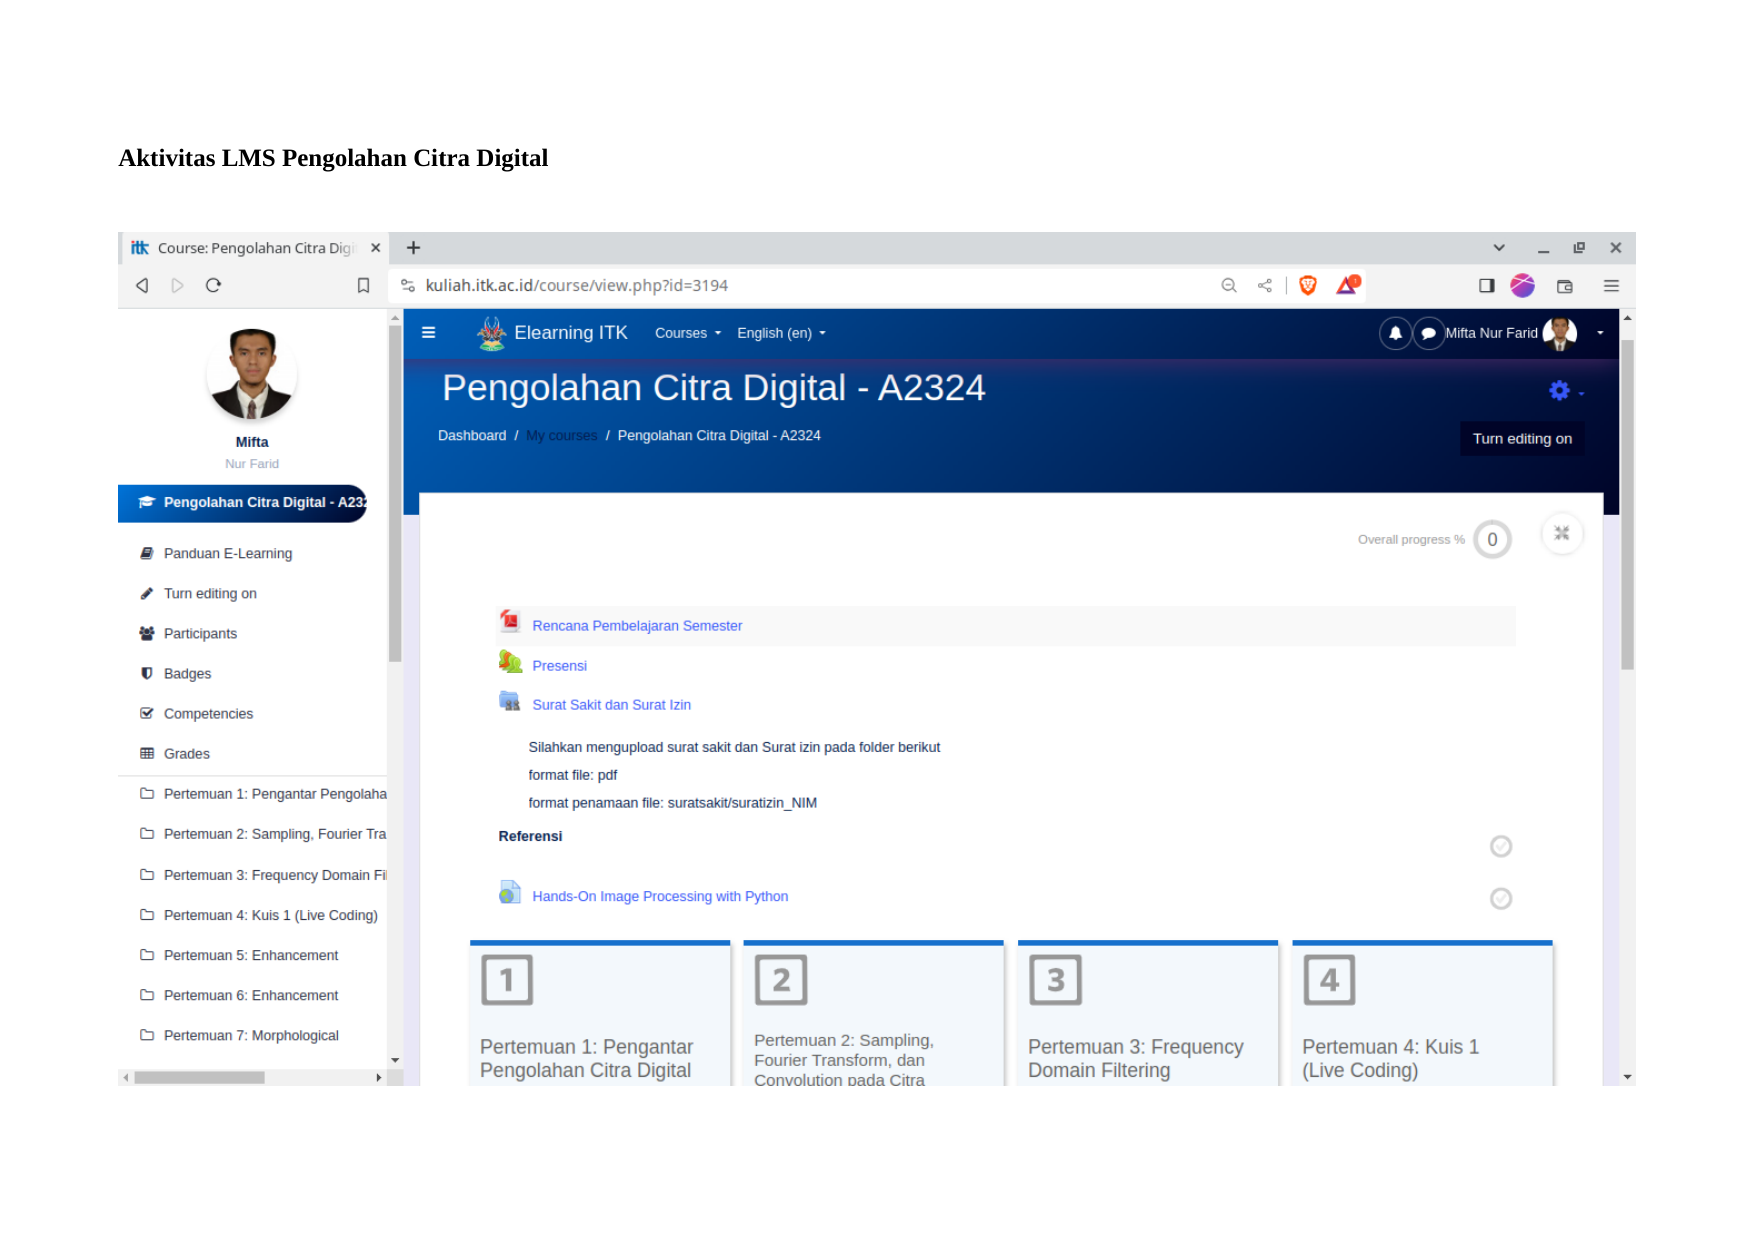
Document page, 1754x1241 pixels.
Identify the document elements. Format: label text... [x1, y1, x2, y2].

picture [118, 232, 1636, 1086]
subtitle Aktivitas LMS Pengolahan Citra Digital [118, 143, 1636, 172]
